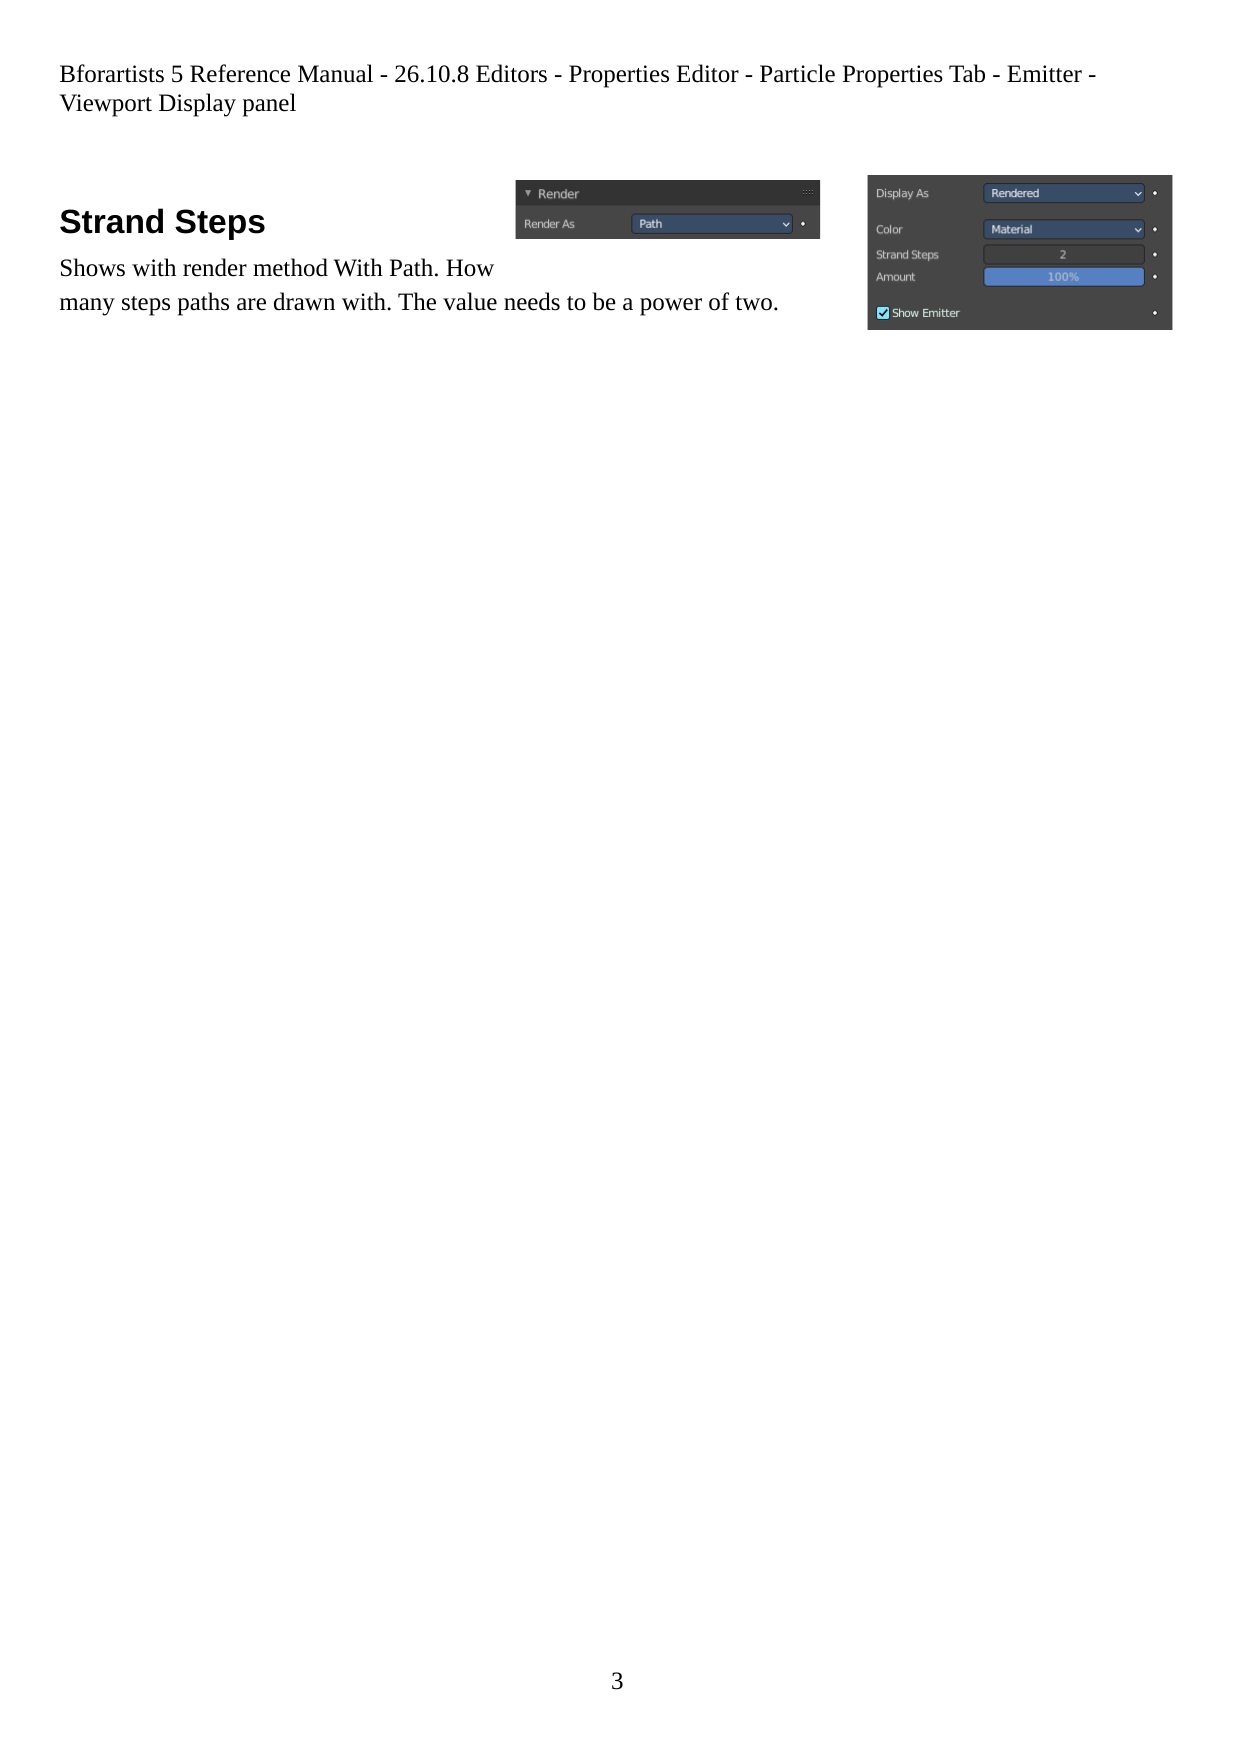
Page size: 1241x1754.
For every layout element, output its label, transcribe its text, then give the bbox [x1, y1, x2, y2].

picture [515, 180, 821, 239]
subtitle Strand Steps [59, 202, 867, 240]
picture [867, 175, 1173, 330]
text Shows with render method With Path. How many steps paths are drawn with. The value needs to be a power of two. [59, 253, 867, 316]
subtitle [1173, 202, 1181, 240]
